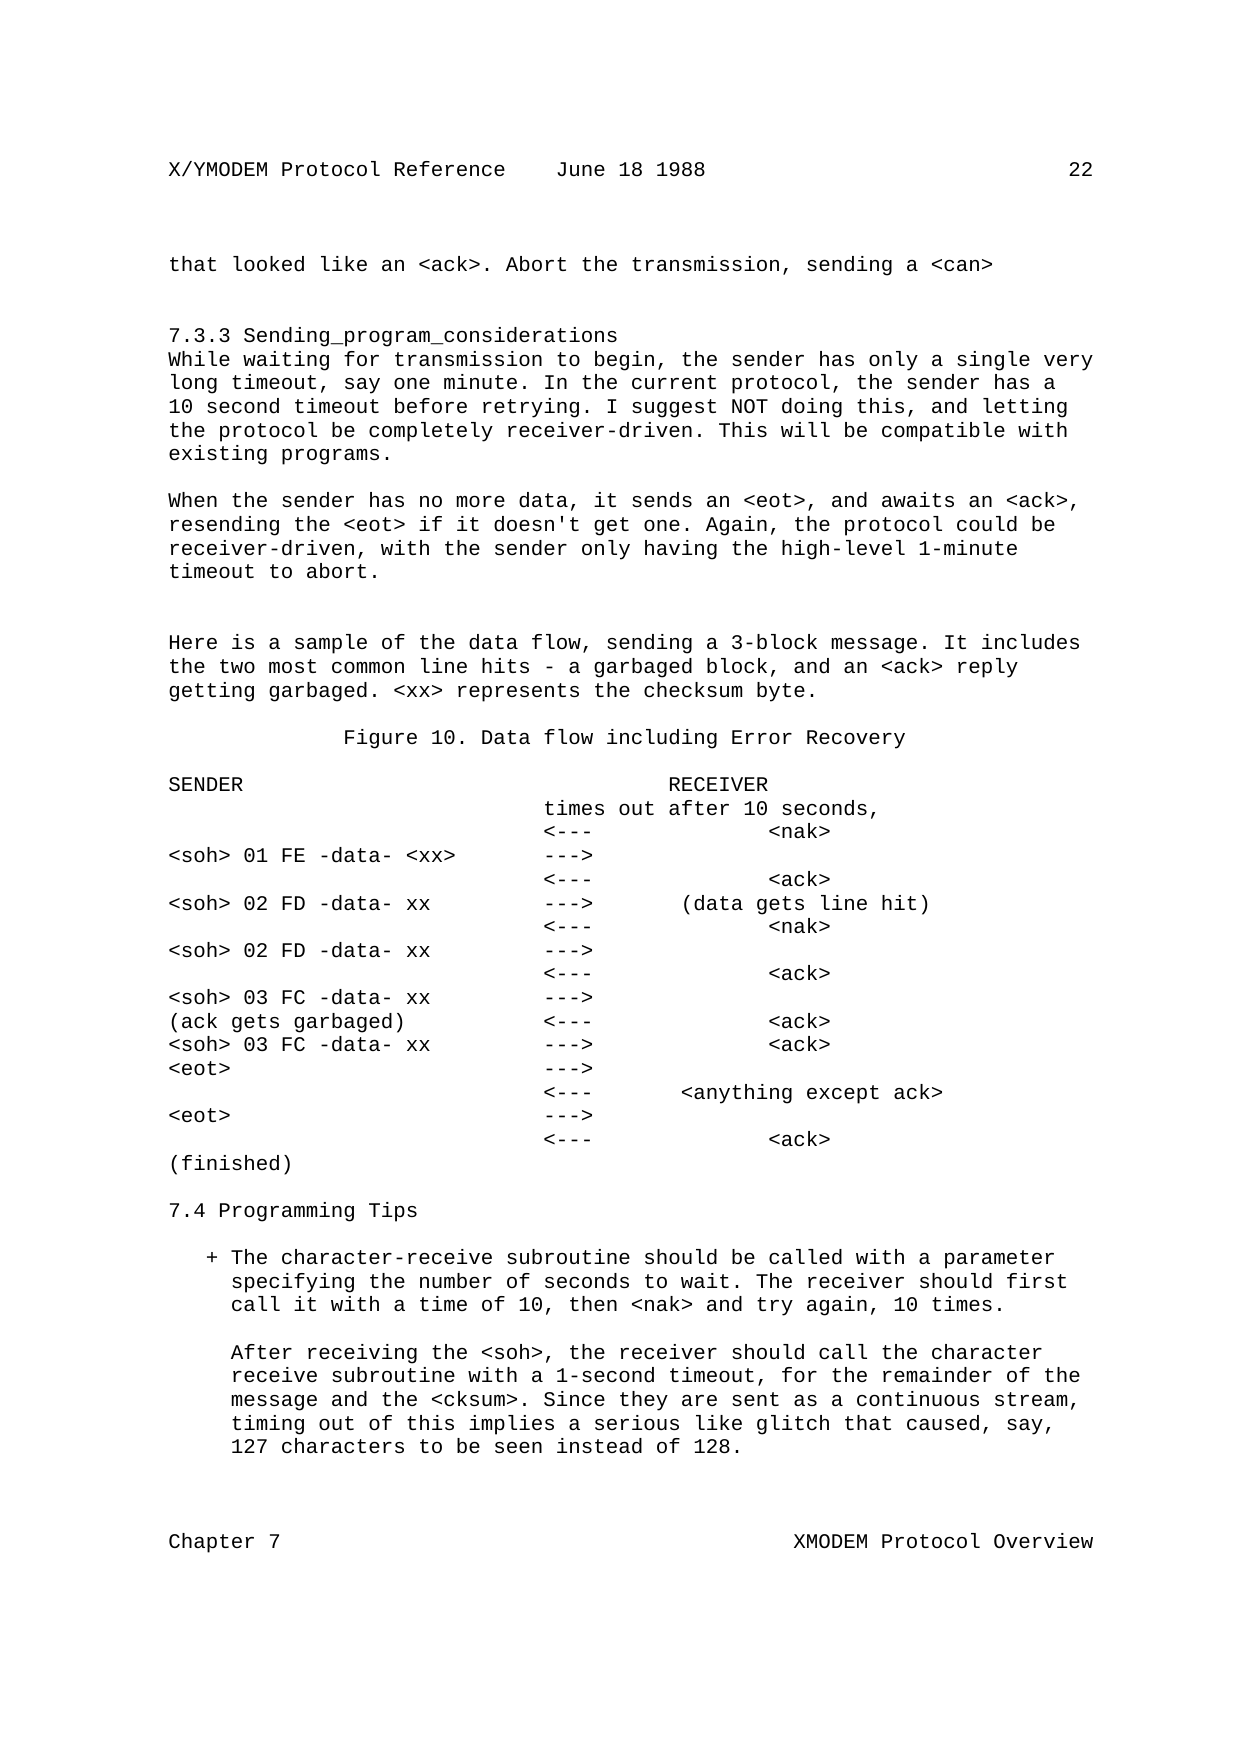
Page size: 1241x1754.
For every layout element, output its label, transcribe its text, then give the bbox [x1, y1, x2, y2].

text X/YMODEM Protocol Reference June 18 1988 22 that looked like an <ack>. Abort the transmission, sending a <can> 7.3.3 Sending_program_considerations While waiting for transmission to begin, the sender has only a single very long timeout, say one minute. In the current protocol, the sender has a 10 second timeout before retrying. I suggest NOT doing this, and letting the protocol be completely receiver-driven. This will be compatible with existing programs. When the sender has no more data, it sends an <eot>, and awaits an <ack>, resending the <eot> if it doesn't get one. Again, the protocol could be receiver-driven, with the sender only having the high-level 1-minute timeout to abort. Here is a sample of the data flow, sending a 3-block message. It includes the two most common line hits - a garbaged block, and an <ack> reply getting garbaged. <xx> represents the checksum byte. Figure 10. Data flow including Error Recovery SENDER RECEIVER times out after 10 seconds, <--- <nak> <soh> 01 FE -data- <xx> ---> <--- <ack> <soh> 02 FD -data- xx ---> (data gets line hit) <--- <nak> <soh> 02 FD -data- xx ---> <--- <ack> <soh> 03 FC -data- xx ---> (ack gets garbaged) <--- <ack> <soh> 03 FC -data- xx ---> <ack> <eot> ---> <--- <anything except ack> <eot> ---> <--- <ack> (finished) 7.4 Programming Tips + The character-receive subroutine should be called with a parameter specifying the number of seconds to wait. The receiver should first call it with a time of 10, then <nak> and try again, 10 times. After receiving the <soh>, the receiver should call the character receive subroutine with a 1-second timeout, for the remainder of the message and the <cksum>. Since they are sent as a continuous stream, timing out of this implies a serious like glitch that caused, say, 127 characters to be seen instead of 128. Chapter 7 XMODEM Protocol Overview [118, 88, 1122, 1649]
